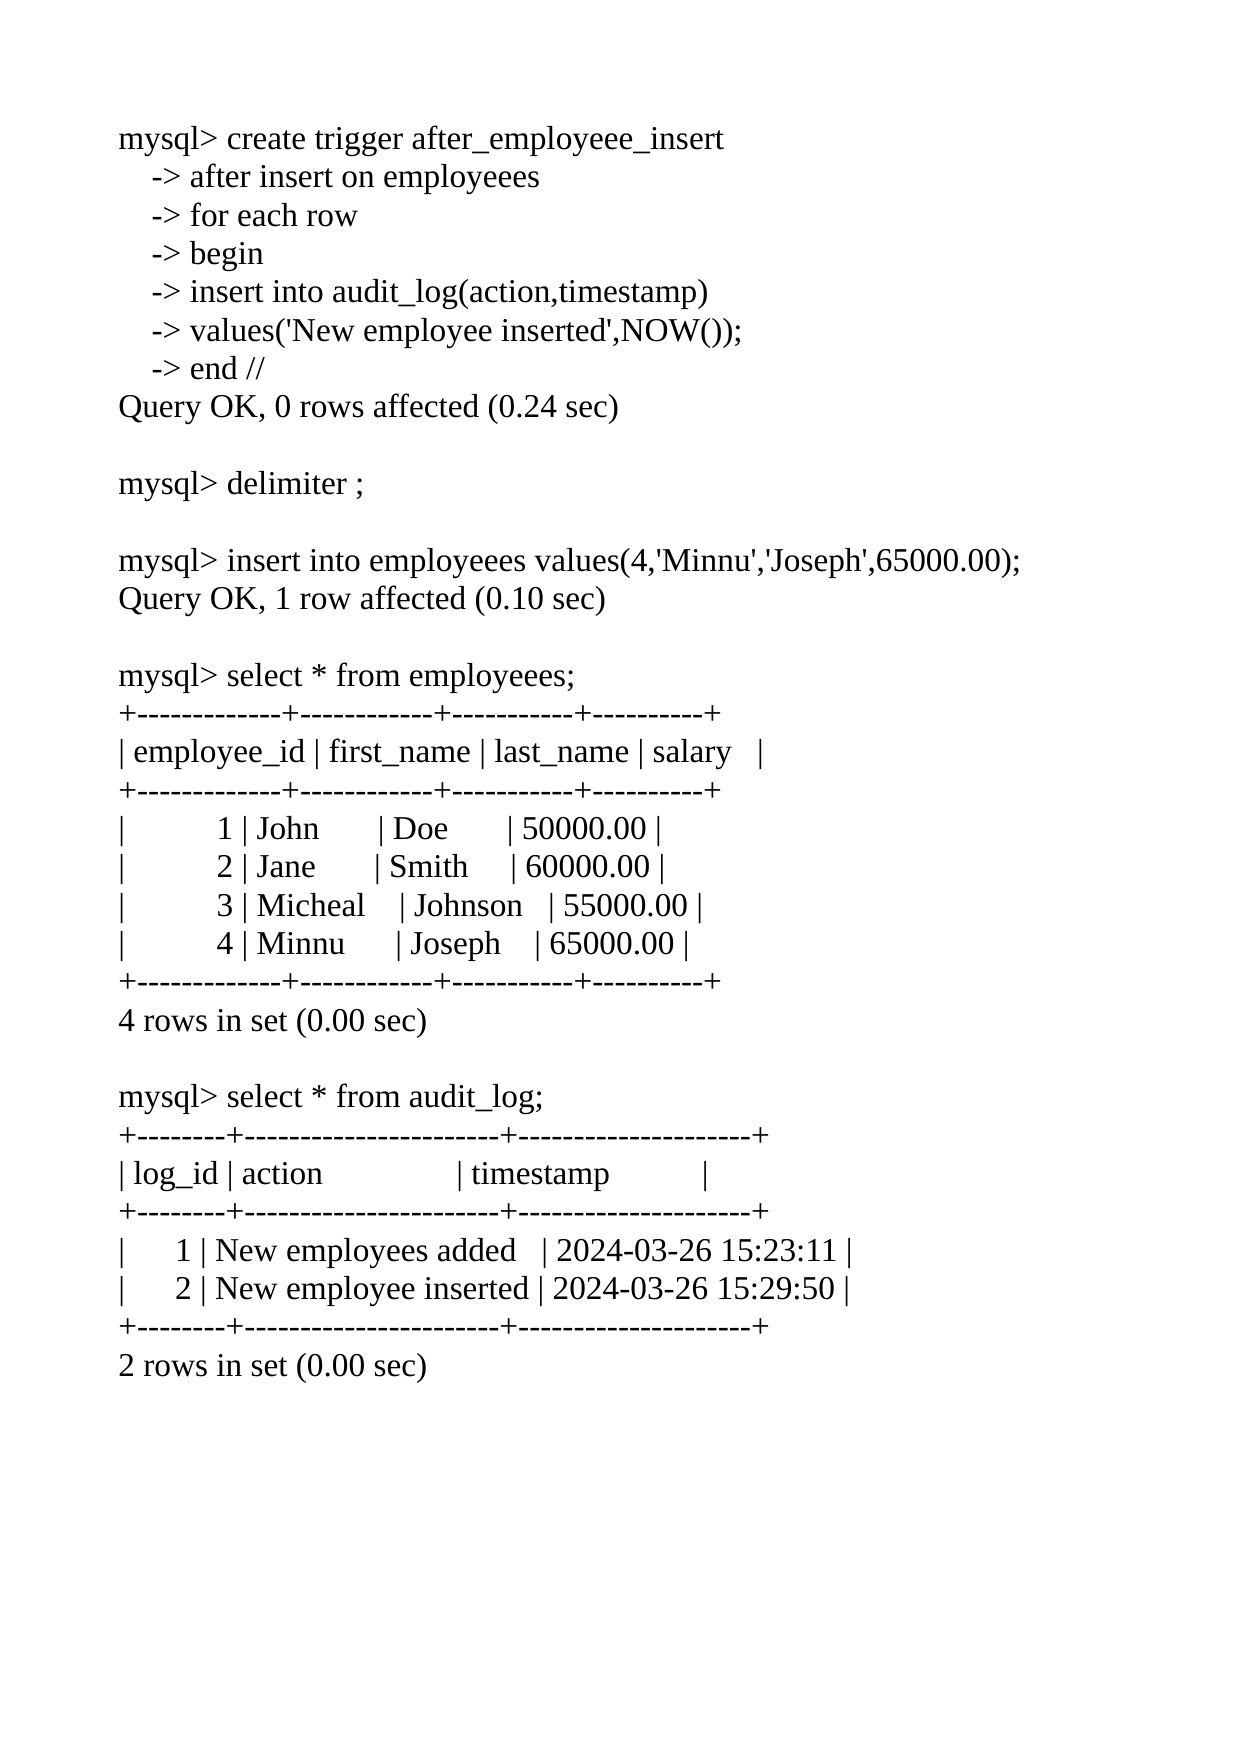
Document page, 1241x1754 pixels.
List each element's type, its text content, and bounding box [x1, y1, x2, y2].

text | 4 | Minnu | Joseph | 65000.00 | [118, 923, 1122, 961]
text -> values('New employee inserted',NOW()); [118, 310, 1122, 348]
text mysql> create trigger after_employeee_insert [118, 118, 1122, 156]
text | 2 | Jane | Smith | 60000.00 | [118, 846, 1122, 885]
text mysql> select * from audit_log; [118, 1076, 1122, 1115]
text +--------+-----------------------+---------------------+ [118, 1191, 1122, 1230]
text +--------+-----------------------+---------------------+ [118, 1306, 1122, 1345]
text -> for each row [118, 195, 1122, 233]
text mysql> delimiter ; [118, 463, 1122, 501]
text | 2 | New employee inserted | 2024-03-26 15:29:50 | [118, 1268, 1122, 1306]
text | log_id | action | timestamp | [118, 1153, 1122, 1191]
text | 3 | Micheal | Johnson | 55000.00 | [118, 885, 1122, 923]
text mysql> select * from employeees; [118, 655, 1122, 693]
text mysql> insert into employeees values(4,'Minnu','Joseph',65000.00); [118, 540, 1122, 578]
text +--------+-----------------------+---------------------+ [118, 1115, 1122, 1153]
text -> after insert on employeees [118, 156, 1122, 195]
text | employee_id | first_name | last_name | salary | [118, 731, 1122, 770]
text | 1 | New employees added | 2024-03-26 15:23:11 | [118, 1230, 1122, 1268]
text +-------------+------------+-----------+----------+ [118, 961, 1122, 1000]
text -> begin [118, 233, 1122, 271]
text Query OK, 0 rows affected (0.24 sec) [118, 386, 1122, 425]
text 4 rows in set (0.00 sec) [118, 1000, 1122, 1038]
text | 1 | John | Doe | 50000.00 | [118, 808, 1122, 846]
text +-------------+------------+-----------+----------+ [118, 693, 1122, 731]
text -> insert into audit_log(action,timestamp) [118, 271, 1122, 310]
text Query OK, 1 row affected (0.10 sec) [118, 578, 1122, 616]
text +-------------+------------+-----------+----------+ [118, 770, 1122, 808]
text -> end // [118, 348, 1122, 386]
text 2 rows in set (0.00 sec) [118, 1345, 1122, 1383]
